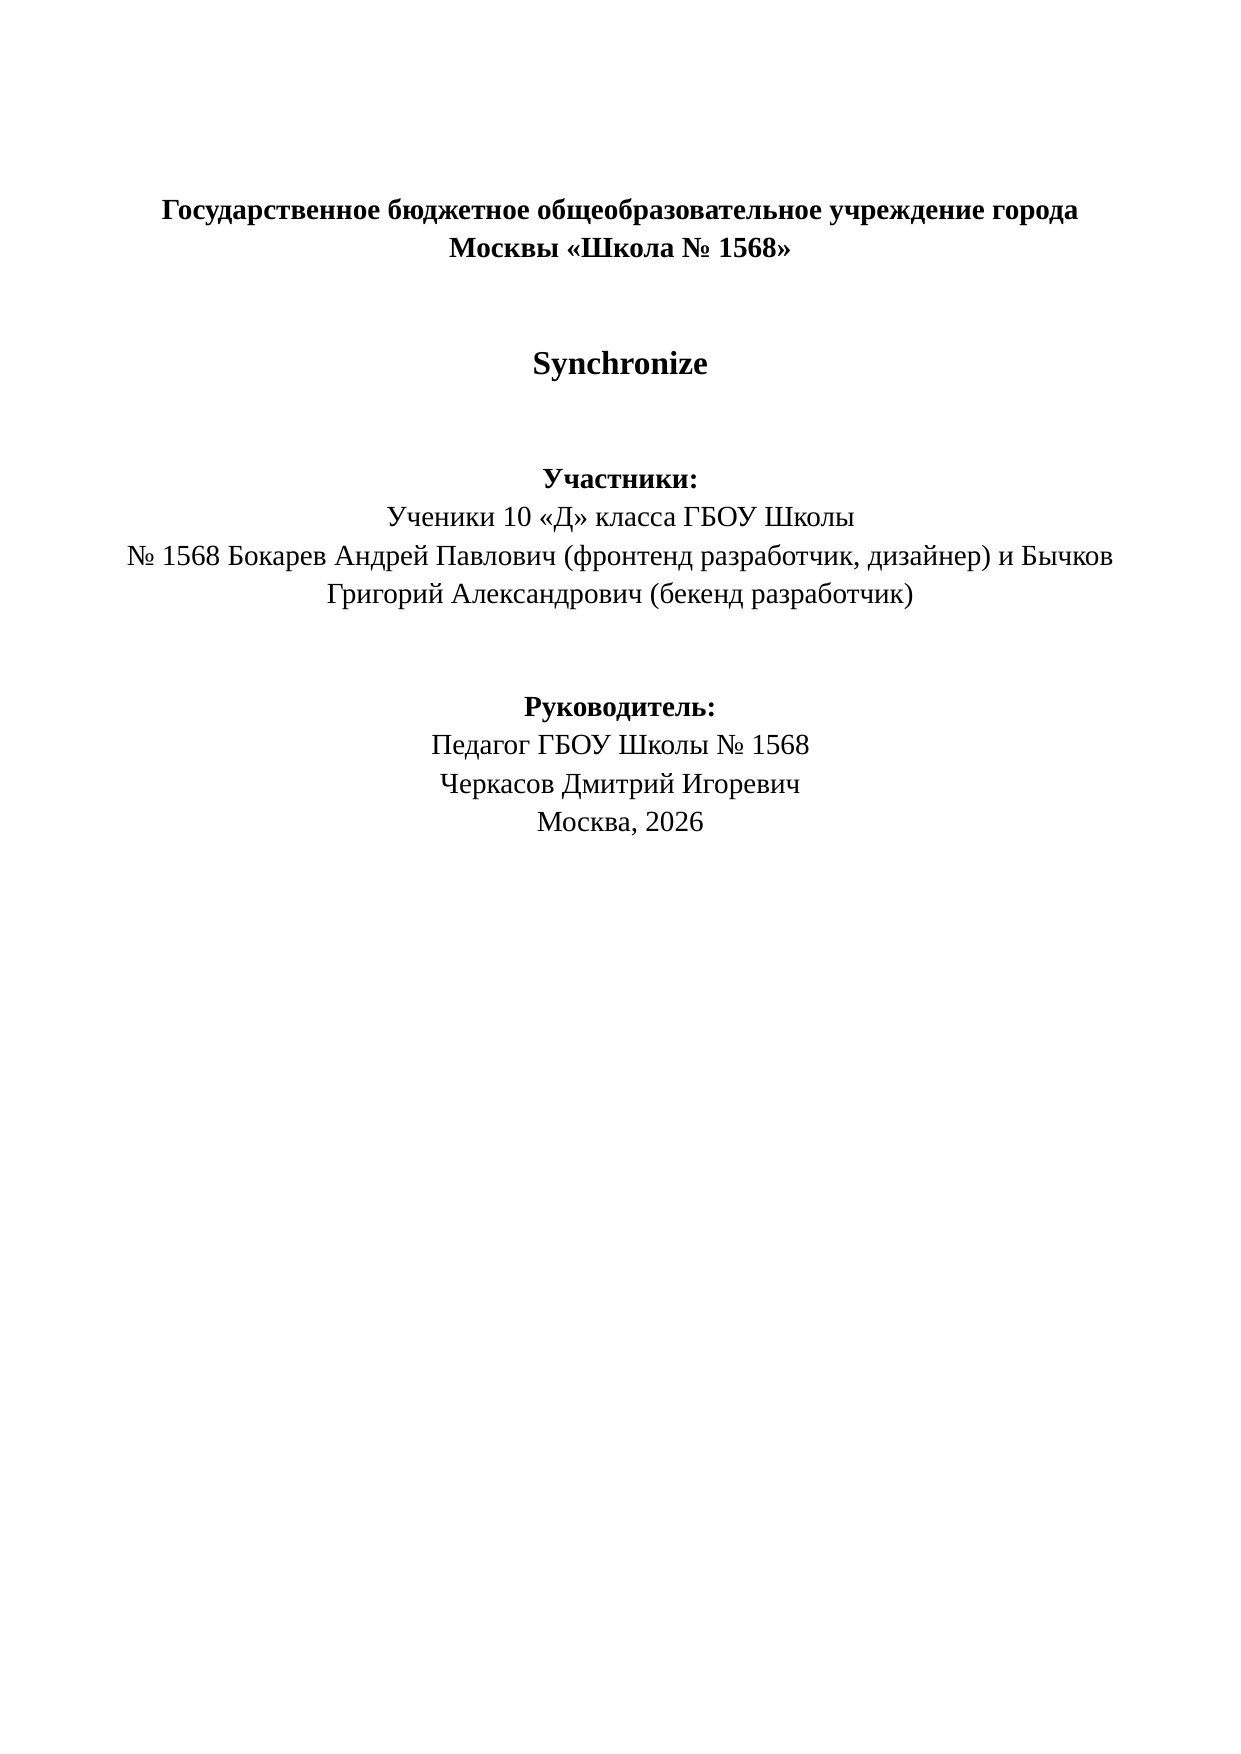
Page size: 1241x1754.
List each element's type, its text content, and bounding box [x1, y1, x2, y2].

text Synchronize [118, 343, 1122, 381]
text Государственное бюджетное общеобразовательное учреждение города Москвы «Школа № 1568» [118, 192, 1122, 264]
text Участники: Ученики 10 «Д» класса ГБОУ Школы № 1568 Бокарев Андрей Павлович (фронтенд разработчик, дизайнер) и Бычков Григорий Александрович (бекенд разработчик) [118, 461, 1122, 610]
text Руководитель: Педагог ГБОУ Школы № 1568 Черкасов Дмитрий Игоревич Москва, 2026 [118, 689, 1122, 838]
